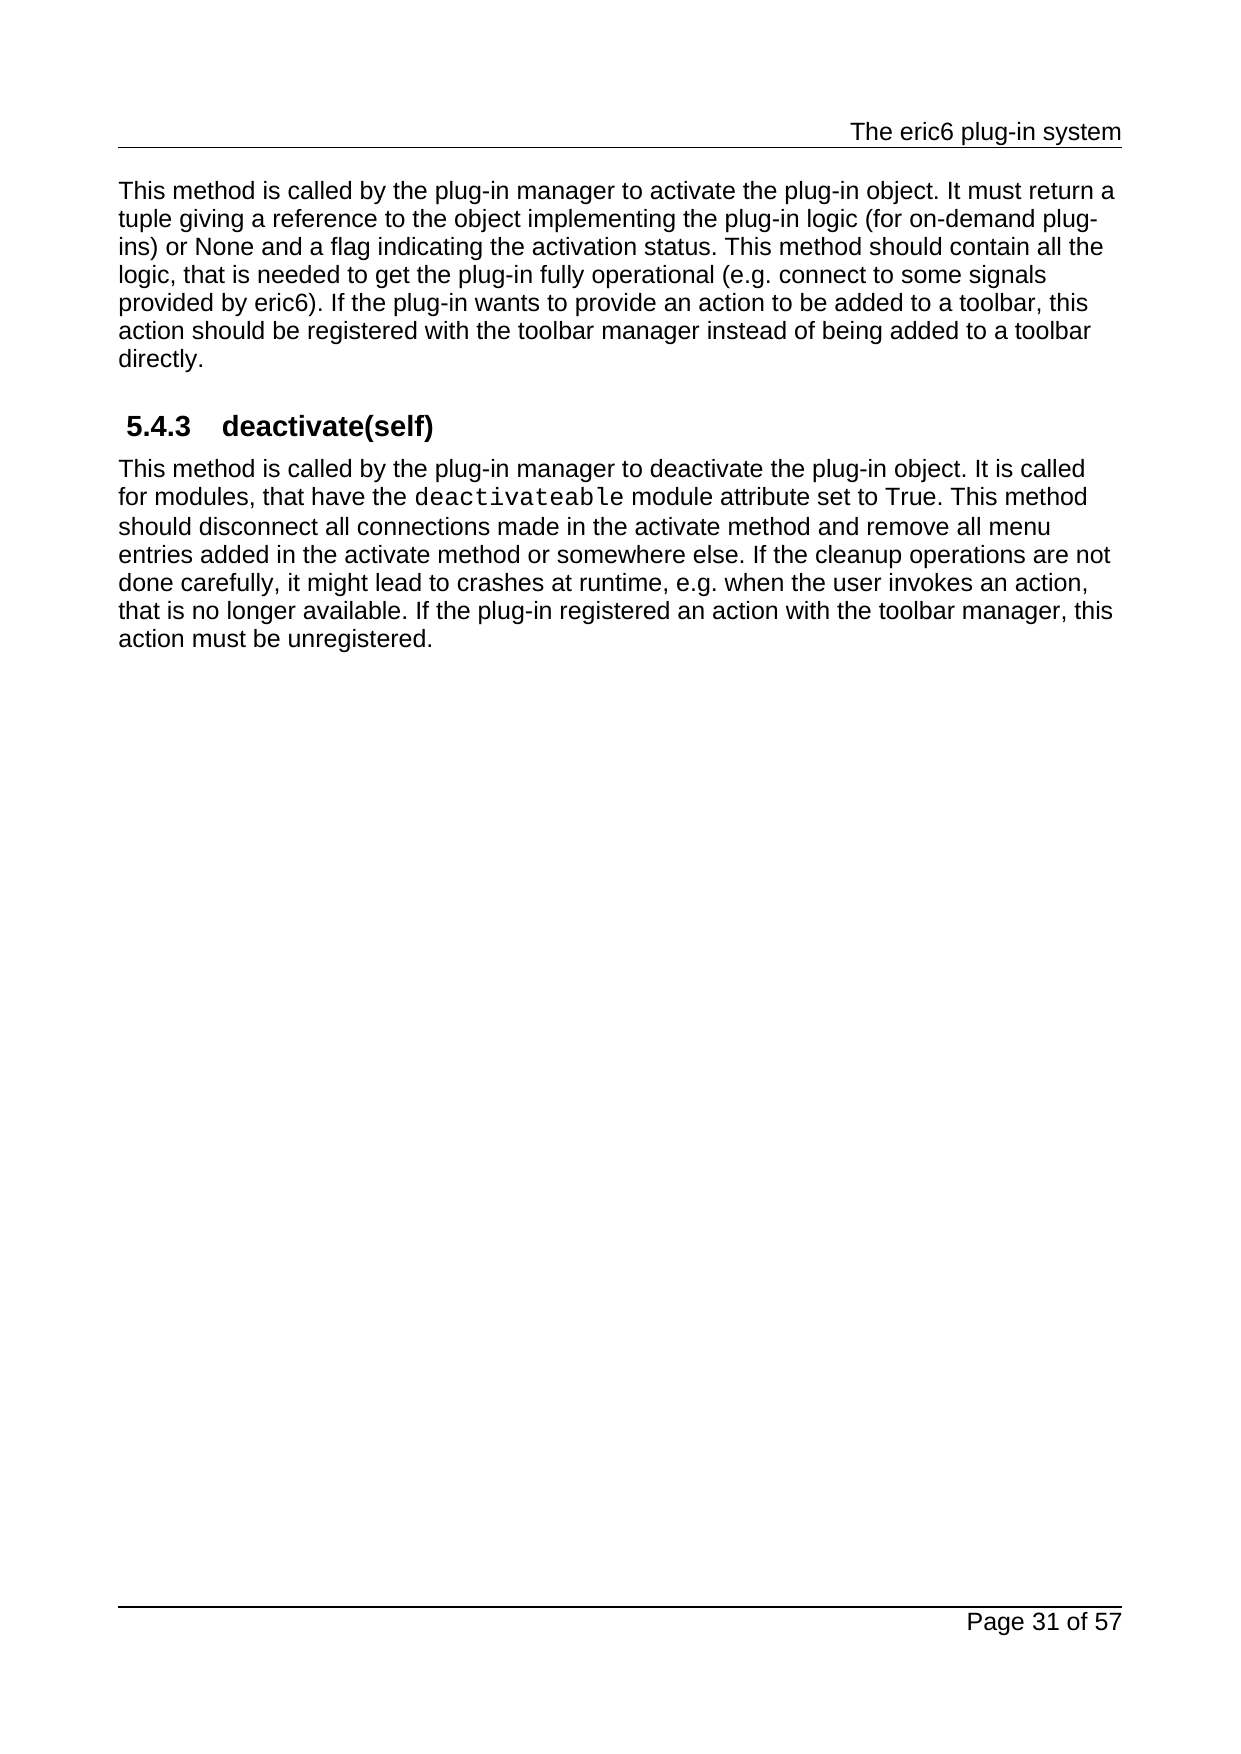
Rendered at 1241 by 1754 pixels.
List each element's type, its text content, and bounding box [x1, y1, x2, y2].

subtitle deactivate(self) [118, 410, 1122, 443]
text This method is called by the plug-in manager to deactivate the plug-in object. It is called for modules, that have the deactivateable module attribute set to True. This method should disconnect all connections made in the activate method and remove all menu entries added in the activate method or somewhere else. If the cleanup operations are not done carefully, it might lead to crashes at runtime, e.g. when the user invokes an action, that is no longer available. If the plug-in registered an action with the toolbar manager, this action must be unregistered. [118, 455, 1122, 653]
text This method is called by the plug-in manager to activate the plug-in object. It must return a tuple giving a reference to the object implementing the plug-in logic (for on-demand plug-ins) or None and a flag indicating the activation status. This method should contain all the logic, that is needed to get the plug-in fully operational (e.g. connect to some signals provided by eric6). If the plug-in wants to provide an action to be added to a toolbar, this action should be registered with the toolbar manager instead of being added to a toolbar directly. [118, 177, 1122, 372]
